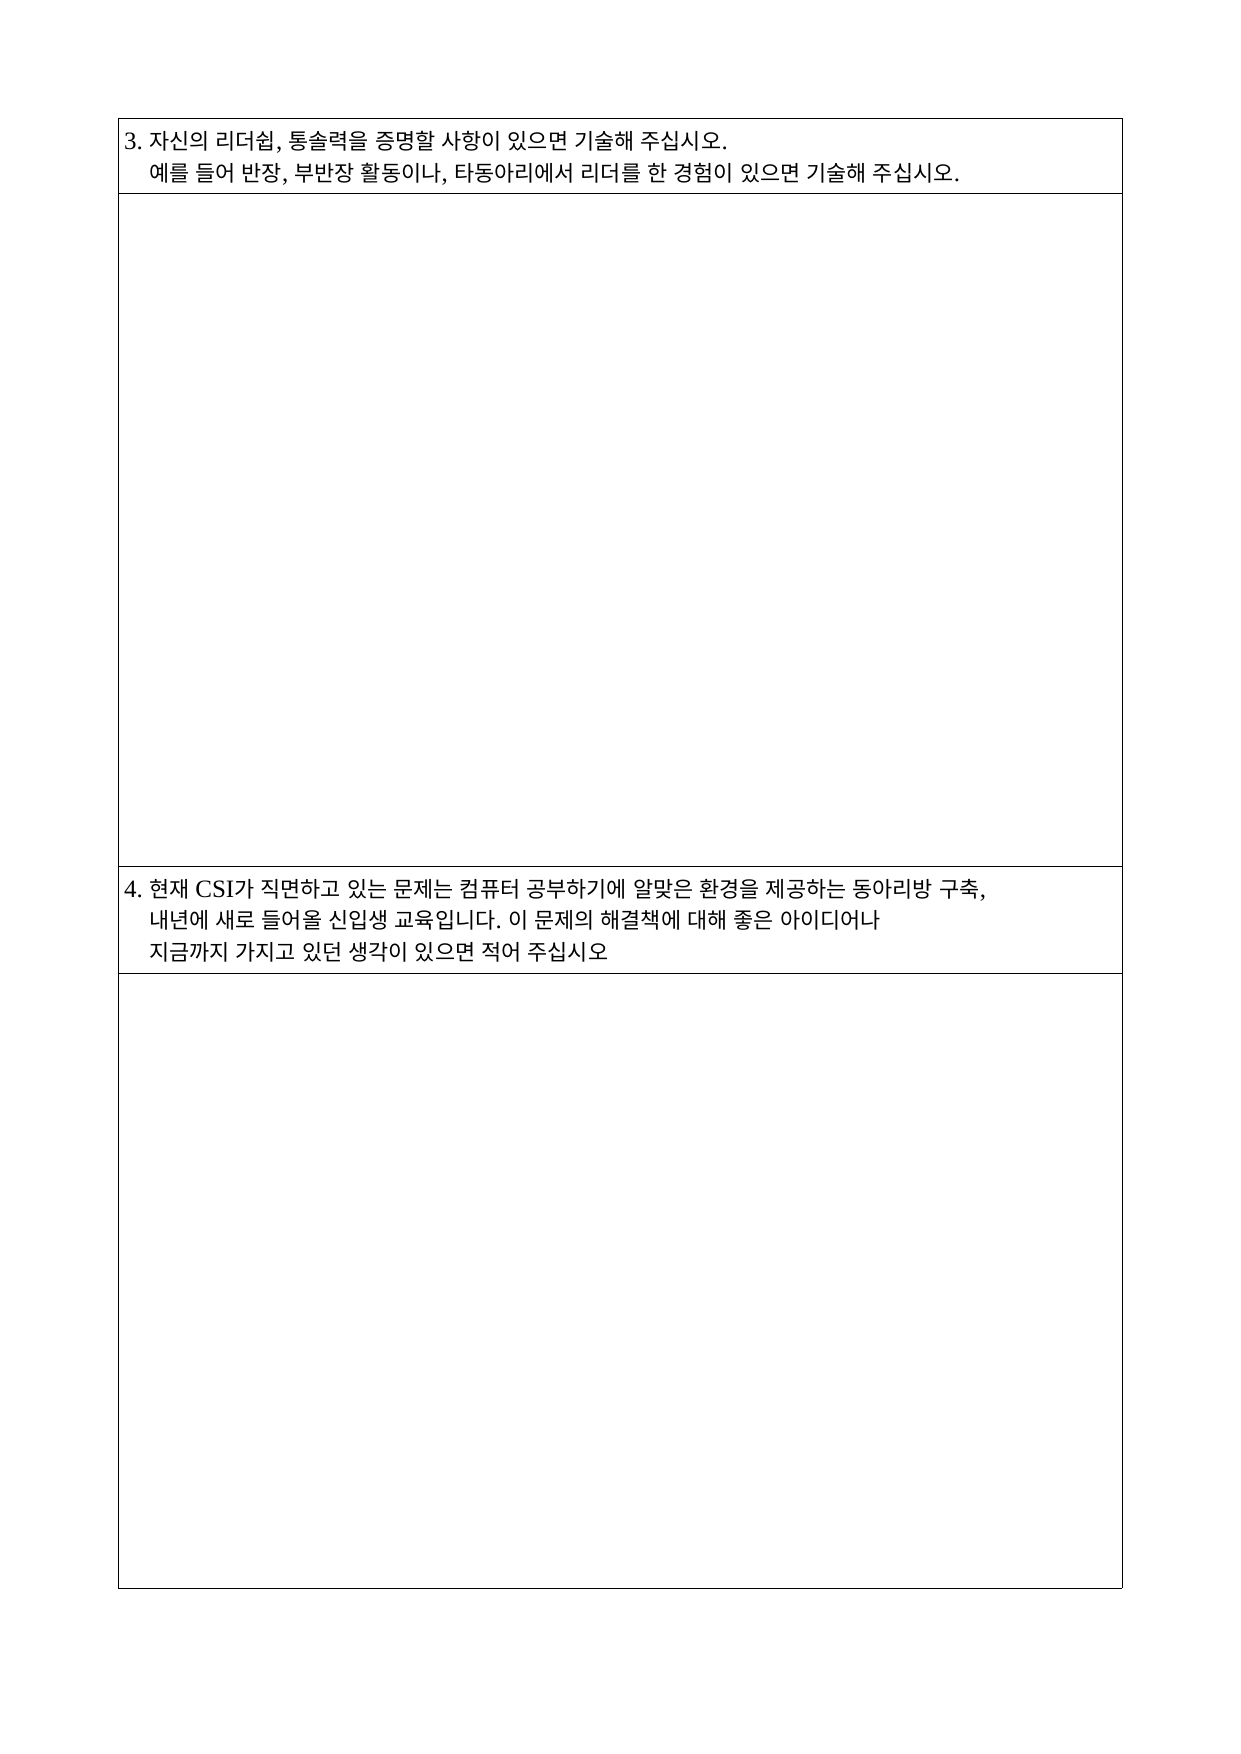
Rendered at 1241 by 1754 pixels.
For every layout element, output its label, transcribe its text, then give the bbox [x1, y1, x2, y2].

table_cell [119, 974, 1122, 1588]
table_cell 4. 현재 CSI가 직면하고 있는 문제는 컴퓨터 공부하기에 알맞은 환경을 제공하는 동아리방 구축, 내년에 새로 들어올 신입생 교육입니다. 이 문제의 해결책에 대해 좋은 아이디어나 지금까지 가지고 있던 생각이 있으면 적어 주십시오 [119, 867, 1122, 972]
table_cell [119, 194, 1122, 866]
table_cell 3. 자신의 리더쉽, 통솔력을 증명할 사항이 있으면 기술해 주십시오. 예를 들어 반장, 부반장 활동이나, 타동아리에서 리더를 한 경험이 있으면 기술해 주십시오. [119, 119, 1122, 193]
